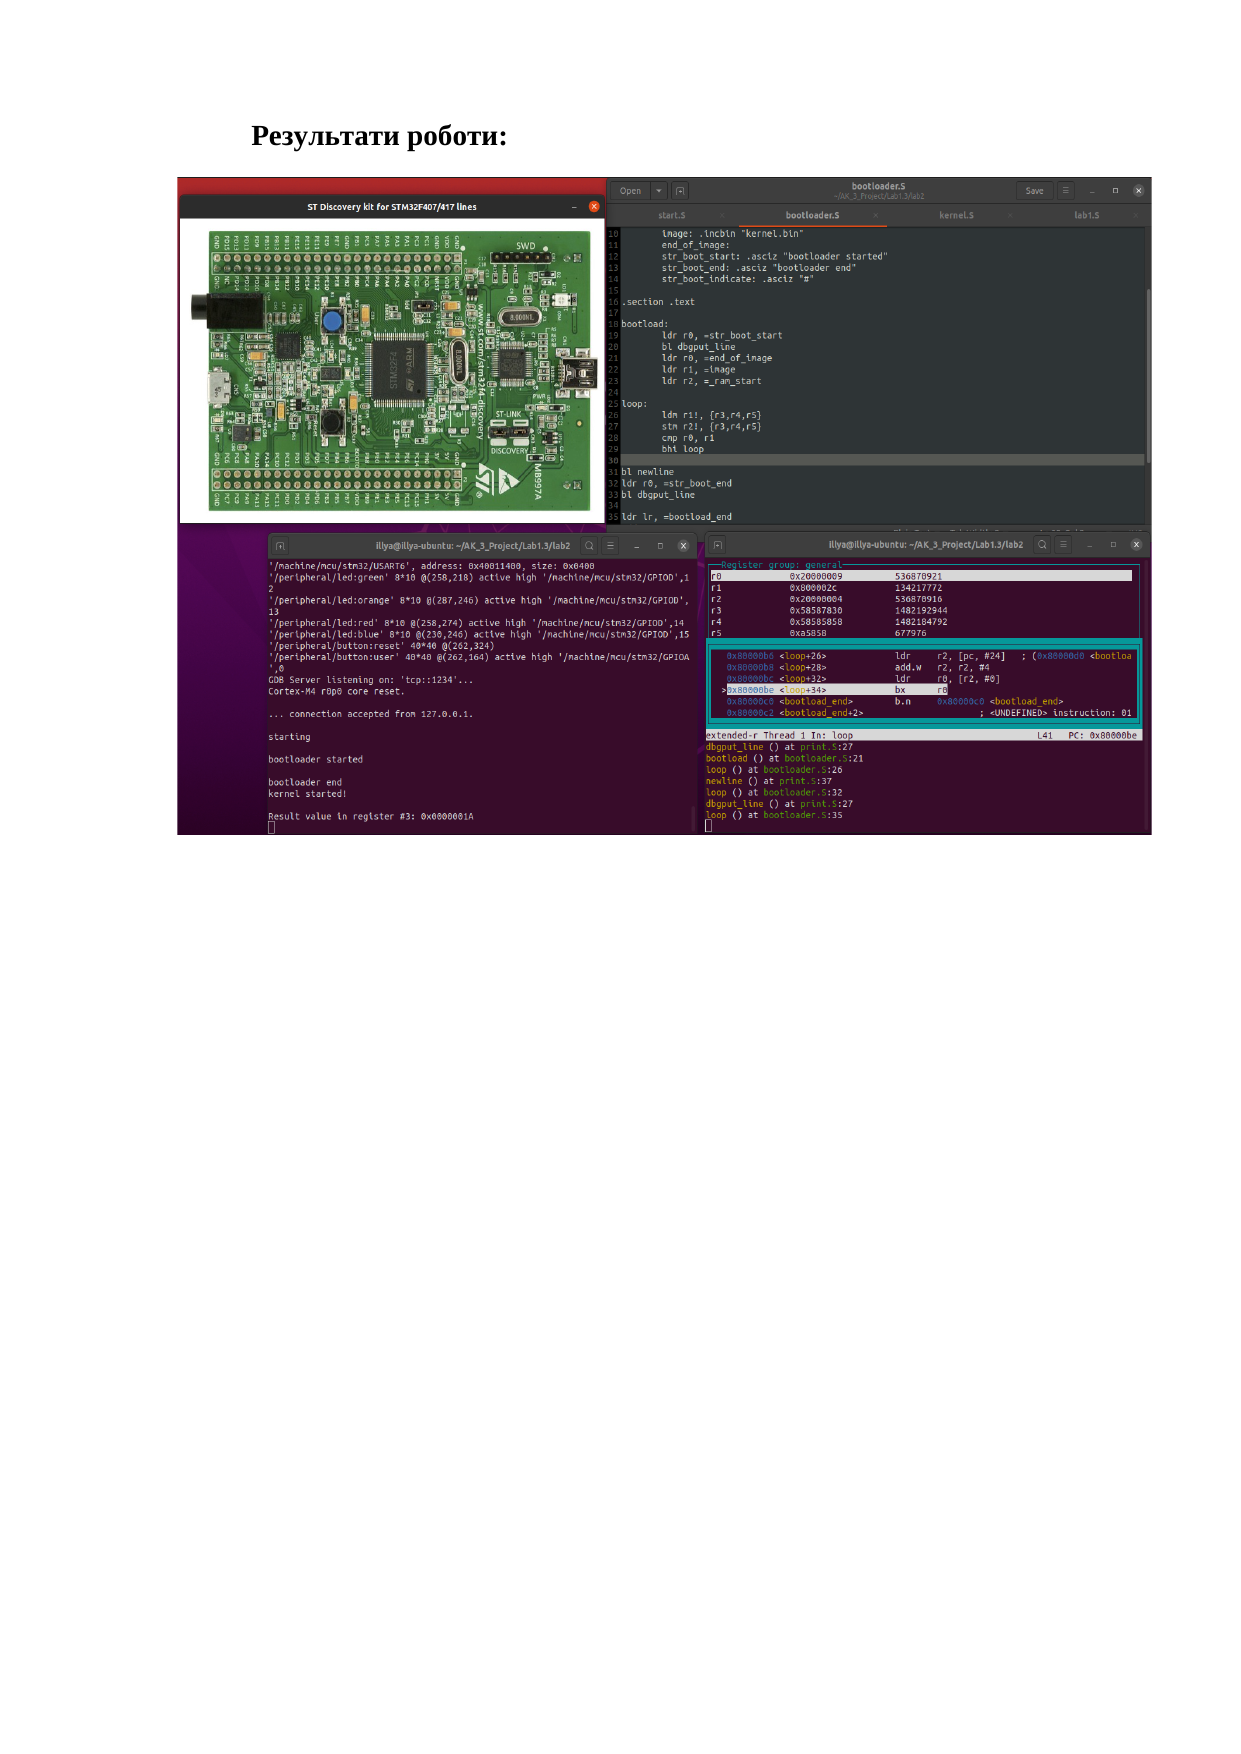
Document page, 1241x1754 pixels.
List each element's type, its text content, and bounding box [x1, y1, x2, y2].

text Результати роботи: [177, 118, 1152, 152]
picture [177, 177, 1152, 835]
